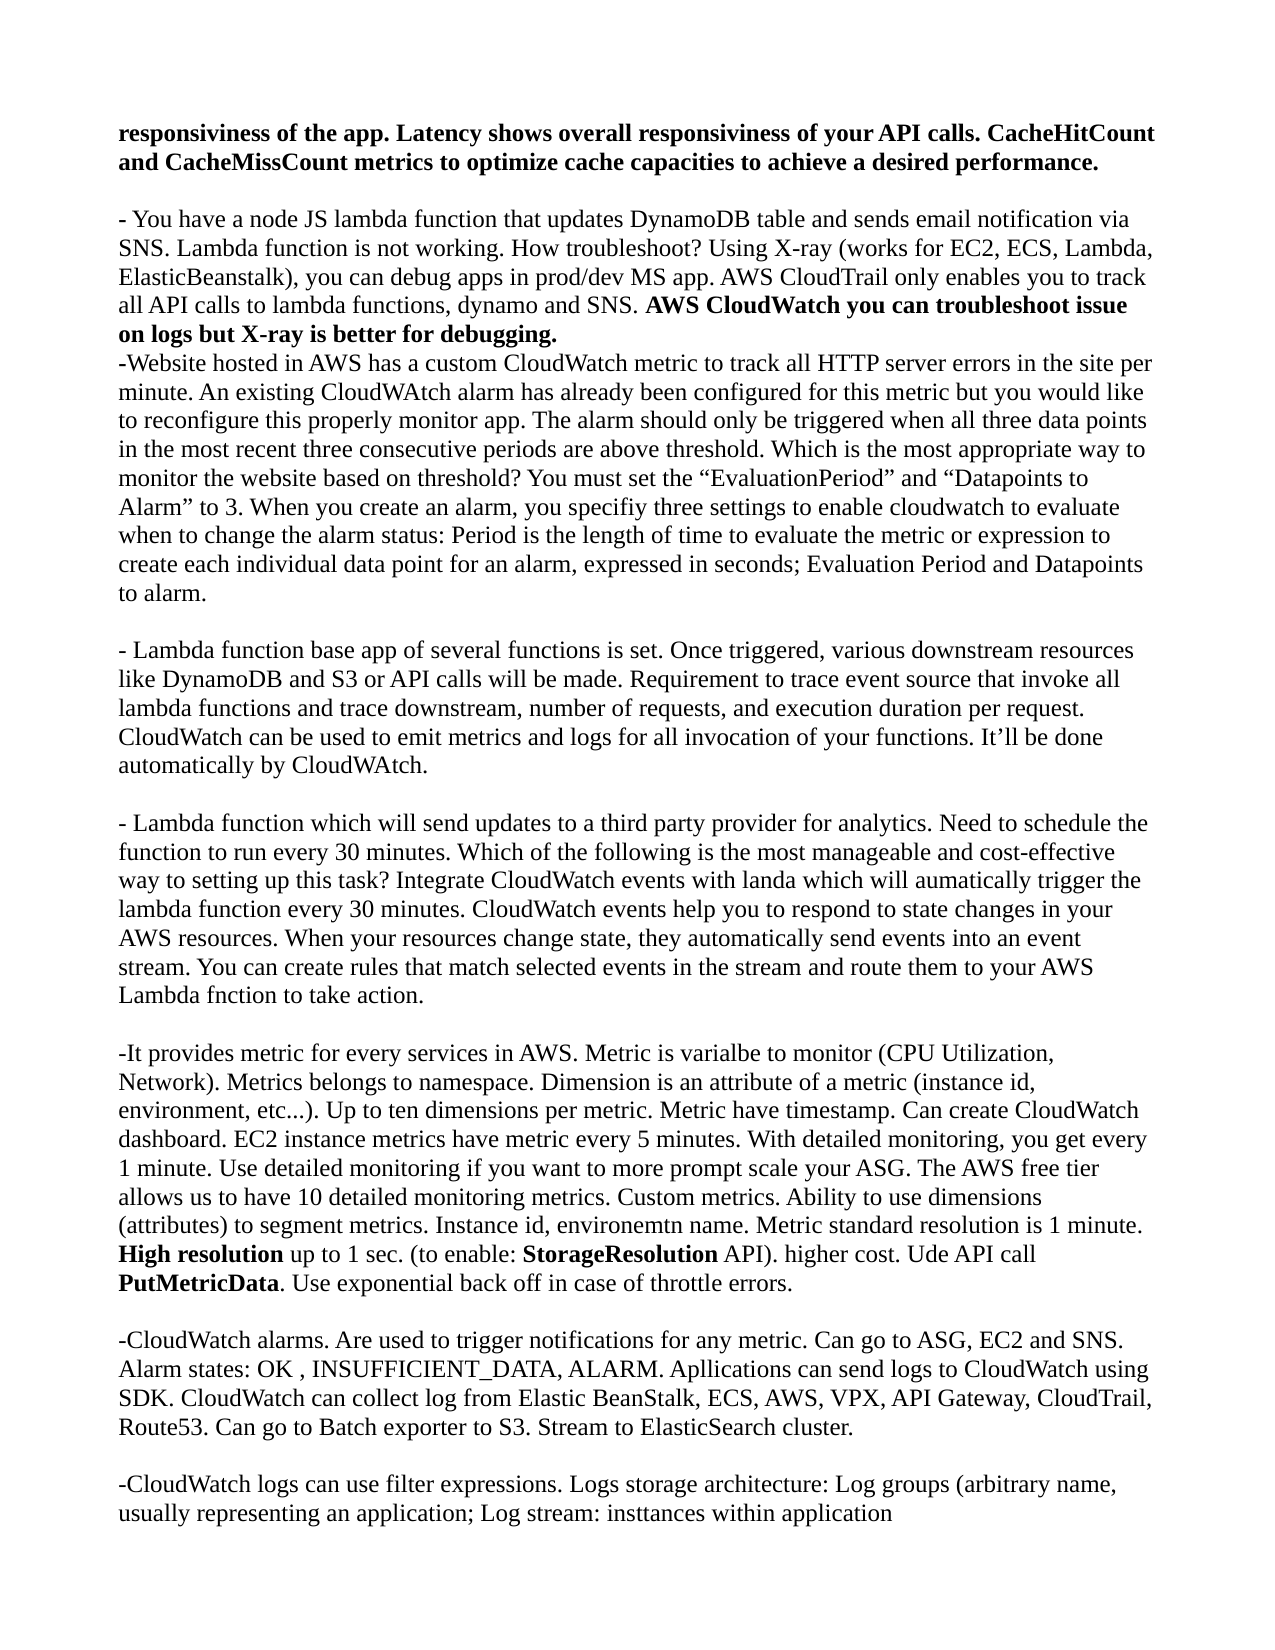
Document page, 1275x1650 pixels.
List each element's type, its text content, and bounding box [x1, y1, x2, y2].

text -Website hosted in AWS has a custom CloudWatch metric to track all HTTP server errors in the site per minute. An existing CloudWAtch alarm has already been configured for this metric but you would like to reconfigure this properly monitor app. The alarm should only be triggered when all three data points in the most recent three consecutive periods are above threshold. Which is the most appropriate way to monitor the website based on threshold? You must set the “EvaluationPeriod” and “Datapoints to Alarm” to 3. When you create an alarm, you specifiy three settings to enable cloudwatch to evaluate when to change the alarm status: Period is the length of time to evaluate the metric or expression to create each individual data point for an alarm, expressed in seconds; Evaluation Period and Datapoints to alarm. [118, 348, 1157, 607]
text -It provides metric for every services in AWS. Metric is varialbe to monitor (CPU Utilization, Network). Metrics belongs to namespace. Dimension is an attribute of a metric (instance id, environment, etc...). Up to ten dimensions per metric. Metric have timestamp. Can create CloudWatch dashboard. EC2 instance metrics have metric every 5 minutes. With detailed monitoring, you get every 1 minute. Use detailed monitoring if you want to more prompt scale your ASG. The AWS free tier allows us to have 10 detailed monitoring metrics. Custom metrics. Ability to use dimensions (attributes) to segment metrics. Instance id, environemtn name. Metric standard resolution is 1 minute. High resolution up to 1 sec. (to enable: StorageResolution API). higher cost. Ude API call PutMetricData. Use exponential back off in case of throttle errors. [118, 1038, 1157, 1297]
text - Lambda function base app of several functions is set. Once triggered, various downstream resources like DynamoDB and S3 or API calls will be made. Requirement to trace event source that invoke all lambda functions and trace downstream, number of requests, and execution duration per request. CloudWatch can be used to emit metrics and logs for all invocation of your functions. It’ll be done automatically by CloudWAtch. [118, 636, 1157, 779]
text -CloudWatch logs can use filter expressions. Logs storage architecture: Log groups (arbitrary name, usually representing an application; Log stream: insttances within application [118, 1469, 1157, 1527]
text -CloudWatch alarms. Are used to trigger notifications for any metric. Can go to ASG, EC2 and SNS. Alarm states: OK , INSUFFICIENT_DATA, ALARM. Apllications can send logs to CloudWatch using SDK. CloudWatch can collect log from Elastic BeanStalk, ECS, AWS, VPX, API Gateway, CloudTrail, Route53. Can go to Batch exporter to S3. Stream to ElasticSearch cluster. [118, 1326, 1157, 1441]
text responsiviness of the app. Latency shows overall responsiviness of your API calls. CacheHitCount and CacheMissCount metrics to optimize cache capacities to achieve a desired performance. [118, 118, 1157, 176]
text - Lambda function which will send updates to a third party provider for analytics. Need to schedule the function to run every 30 minutes. Which of the following is the most manageable and cost-effective way to setting up this task? Integrate CloudWatch events with landa which will aumatically trigger the lambda function every 30 minutes. CloudWatch events help you to respond to state changes in your AWS resources. When your resources change state, they automatically send events into an event stream. You can create rules that match selected events in the stream and route them to your AWS Lambda fnction to take action. [118, 808, 1157, 1009]
text - You have a node JS lambda function that updates DynamoDB table and sends email notification via SNS. Lambda function is not working. How troubleshoot? Using X-ray (works for EC2, ECS, Lambda, ElasticBeanstalk), you can debug apps in prod/dev MS app. AWS CloudTrail only enables you to track all API calls to lambda functions, dynamo and SNS. AWS CloudWatch you can troubleshoot issue on logs but X-ray is better for debugging. [118, 204, 1157, 348]
